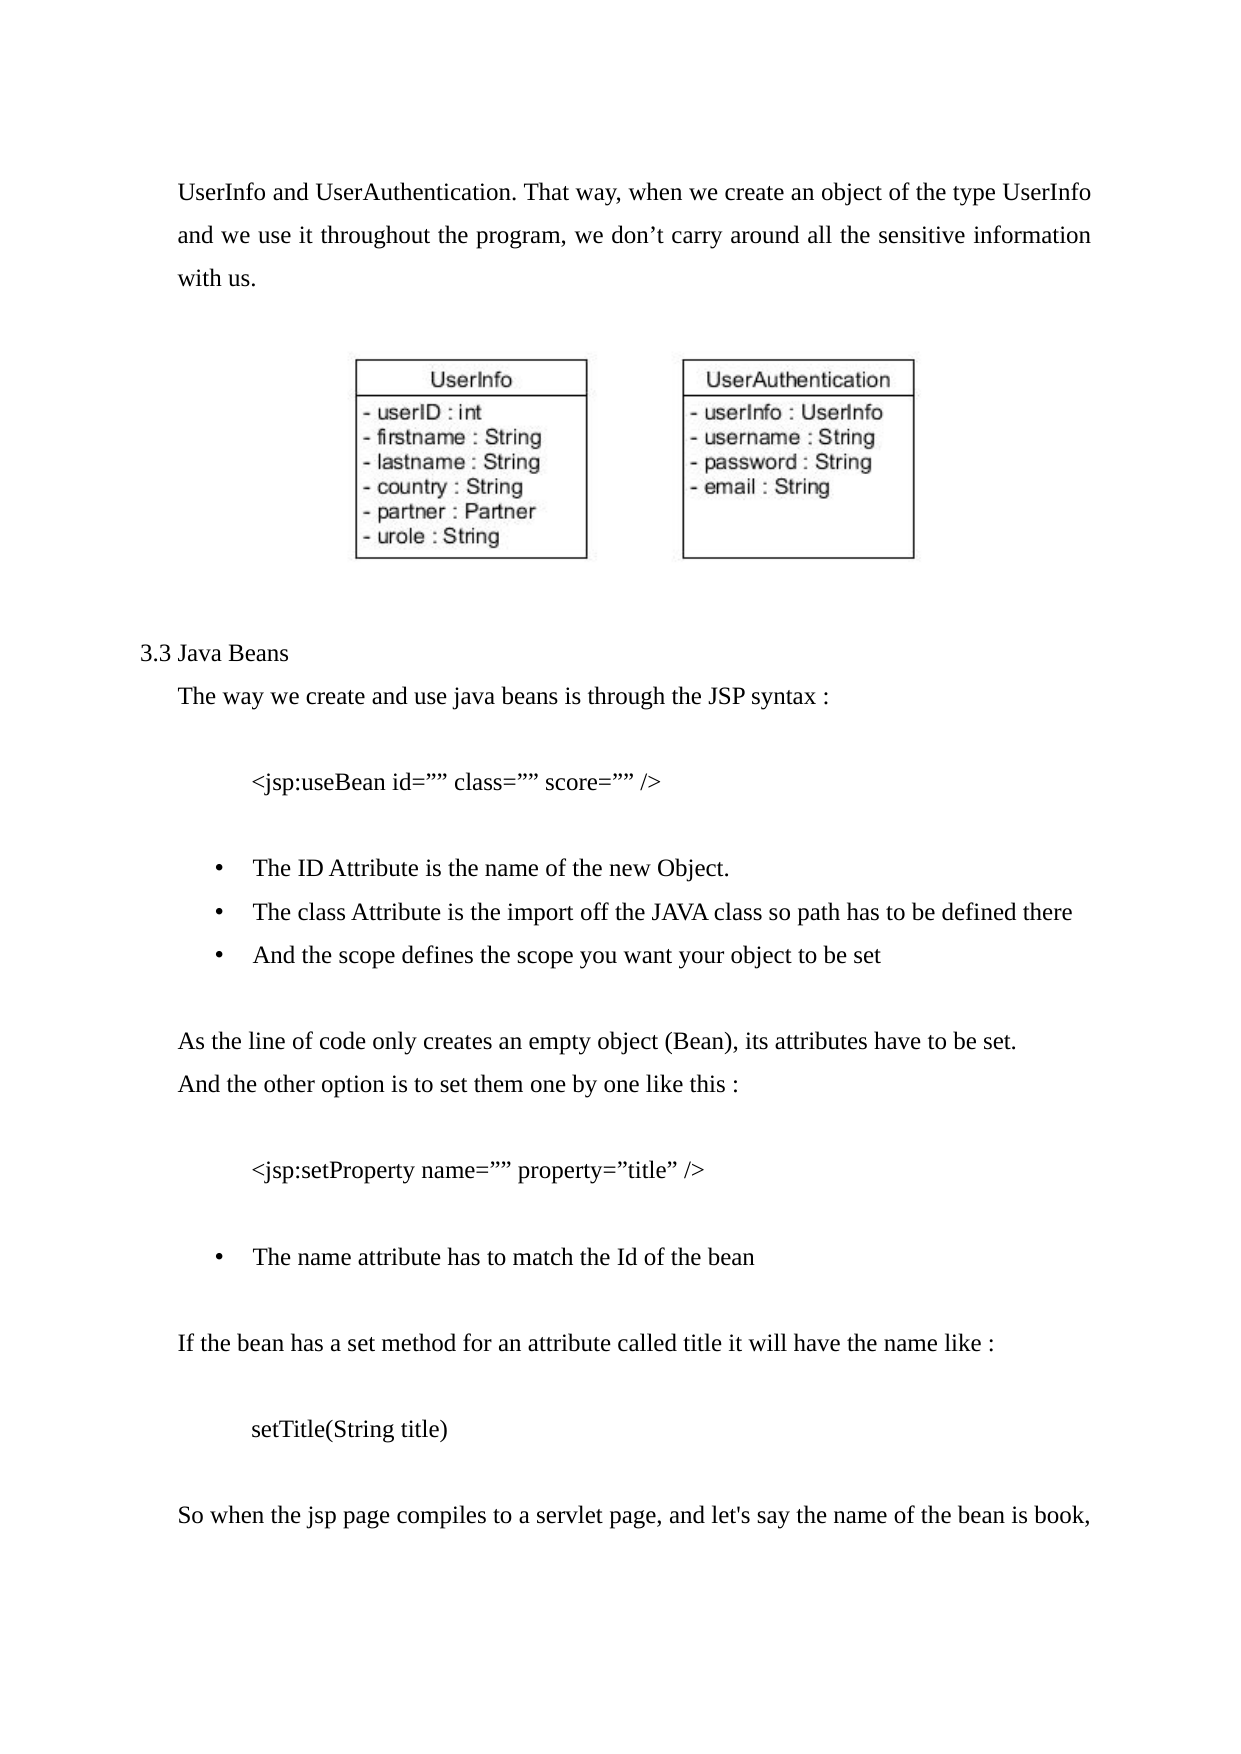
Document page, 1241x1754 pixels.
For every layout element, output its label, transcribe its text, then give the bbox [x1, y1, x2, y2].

text So when the jsp page compiles to a servlet page, and let's say the name of the bean is book, [177, 1500, 1093, 1529]
list The class Attribute is the import off the JAVA class so path has to be defined there [215, 897, 1093, 925]
text <jsp:setProperty name=”” property=”title” /> [177, 1155, 1093, 1184]
text setTitle(String title) [177, 1414, 1093, 1443]
picture [323, 327, 946, 590]
list The name attribute has to match the Id of the bean [215, 1242, 1093, 1270]
text UserInfo and UserAuthentication. That way, when we create an object of the type UserInfo and we use it throughout the program, we don’t carry around all the sensitive information with us. [177, 177, 1093, 292]
text If the bean has a set method for an attribute called title it will have the name like : [177, 1328, 1093, 1357]
text As the line of code only creates an empty object (Bean), its attributes have to be set. [177, 1026, 1093, 1055]
text <jsp:useBean id=”” class=”” score=”” /> [177, 767, 1093, 796]
list The ID Attribute is the name of the new Object. [215, 853, 1093, 882]
text The way we create and use java beans is through the JSP syntax : [177, 681, 1093, 710]
subtitle Java Beans [177, 638, 1093, 667]
text And the other option is to set them one by one like this : [177, 1069, 1093, 1098]
list And the scope defines the scope you want your object to be set [215, 940, 1093, 968]
